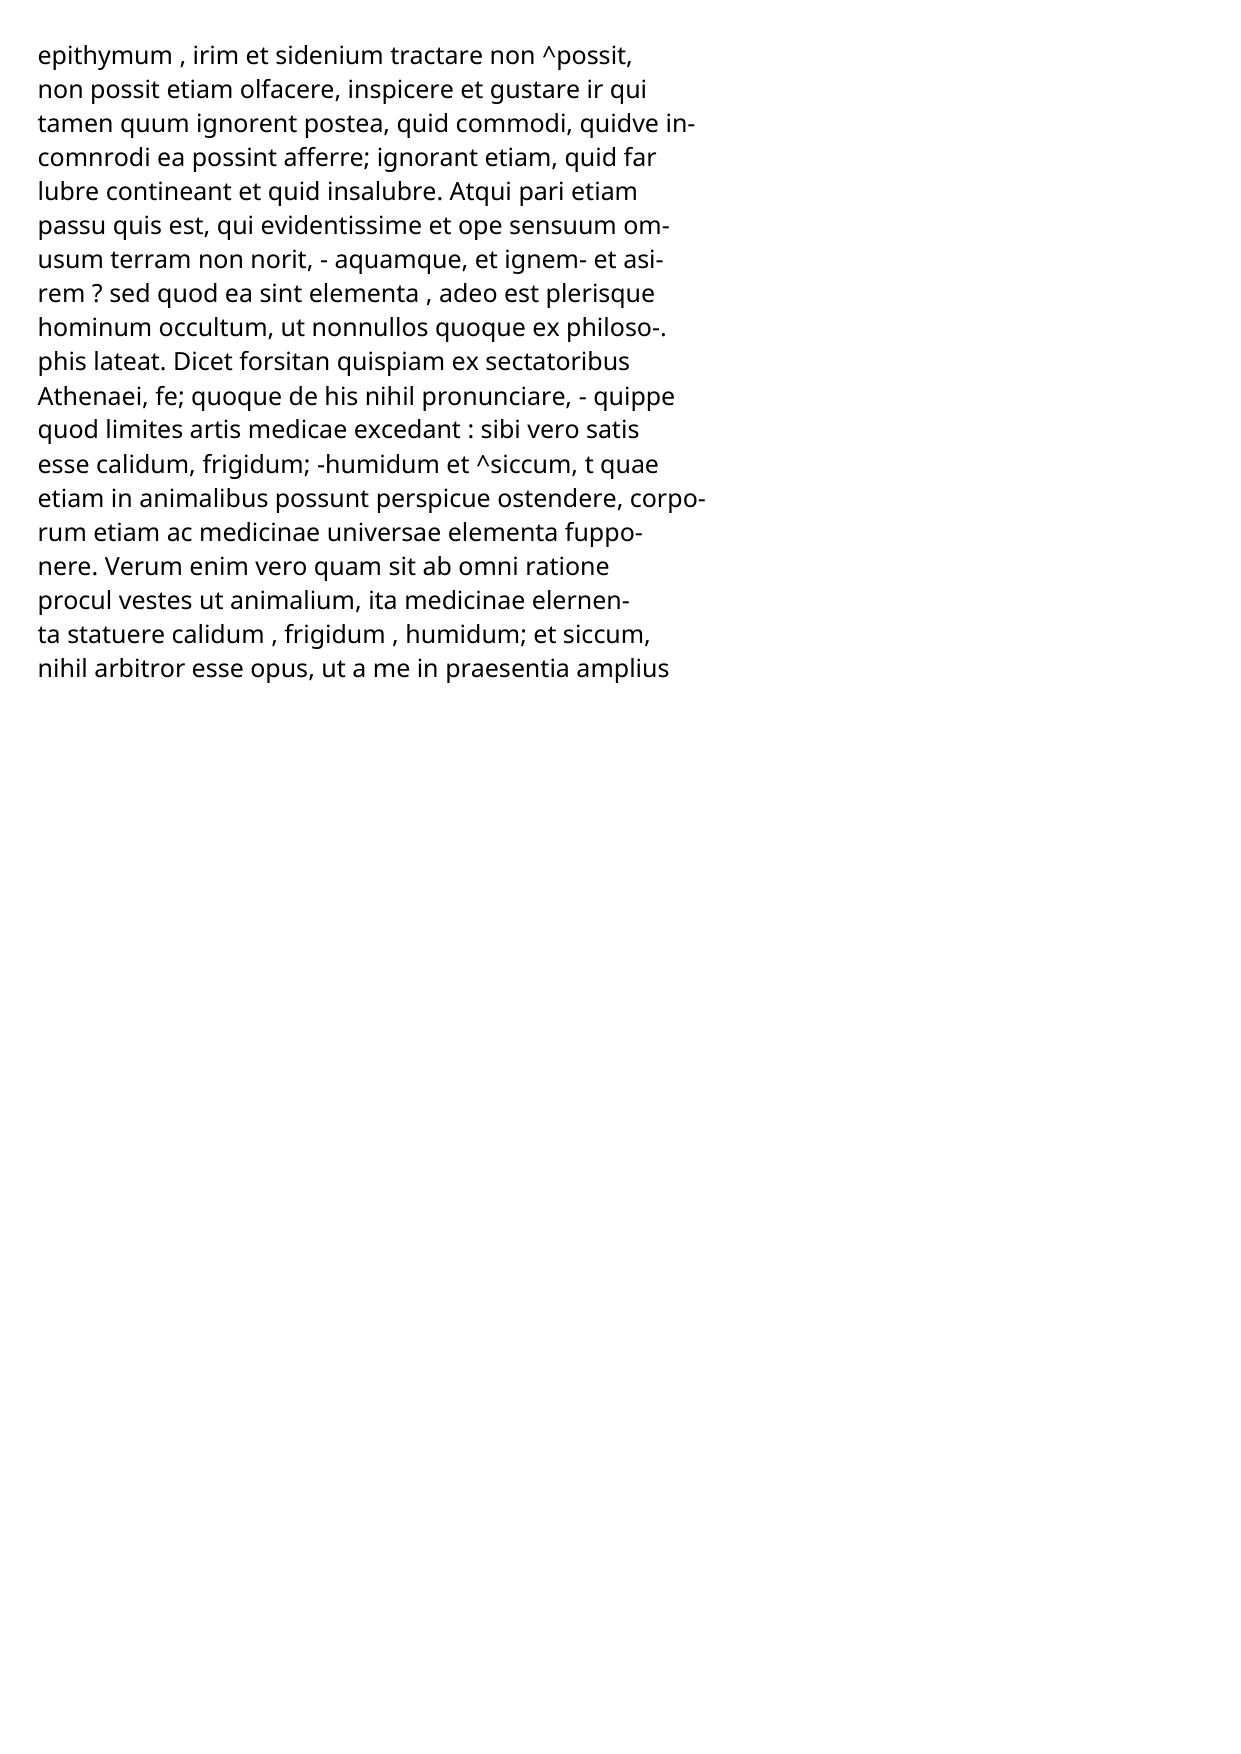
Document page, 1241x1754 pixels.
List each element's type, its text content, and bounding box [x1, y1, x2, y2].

text epithymum , irim et sidenium tractare non ^possit, non possit etiam olfacere, inspicere et gustare ir qui tamen quum ignorent postea, quid commodi, quidve in- comnrodi ea possint afferre; ignorant etiam, quid far lubre contineant et quid insalubre. Atqui pari etiam passu quis est, qui evidentissime et ope sensuum om- usum terram non norit, - aquamque, et ignem- et asi- rem ? sed quod ea sint elementa , adeo est plerisque hominum occultum, ut nonnullos quoque ex philoso-. phis lateat. Dicet forsitan quispiam ex sectatoribus Athenaei, fe; quoque de his nihil pronunciare, - quippe quod limites artis medicae excedant : sibi vero satis esse calidum, frigidum; -humidum et ^siccum, t quae etiam in animalibus possunt perspicue ostendere, corpo- rum etiam ac medicinae universae elementa fuppo- nere. Verum enim vero quam sit ab omni ratione procul vestes ut animalium, ita medicinae elernen- ta statuere calidum , frigidum , humidum; et siccum, nihil arbitror esse opus, ut a me in praesentia amplius [37, 37, 1203, 685]
